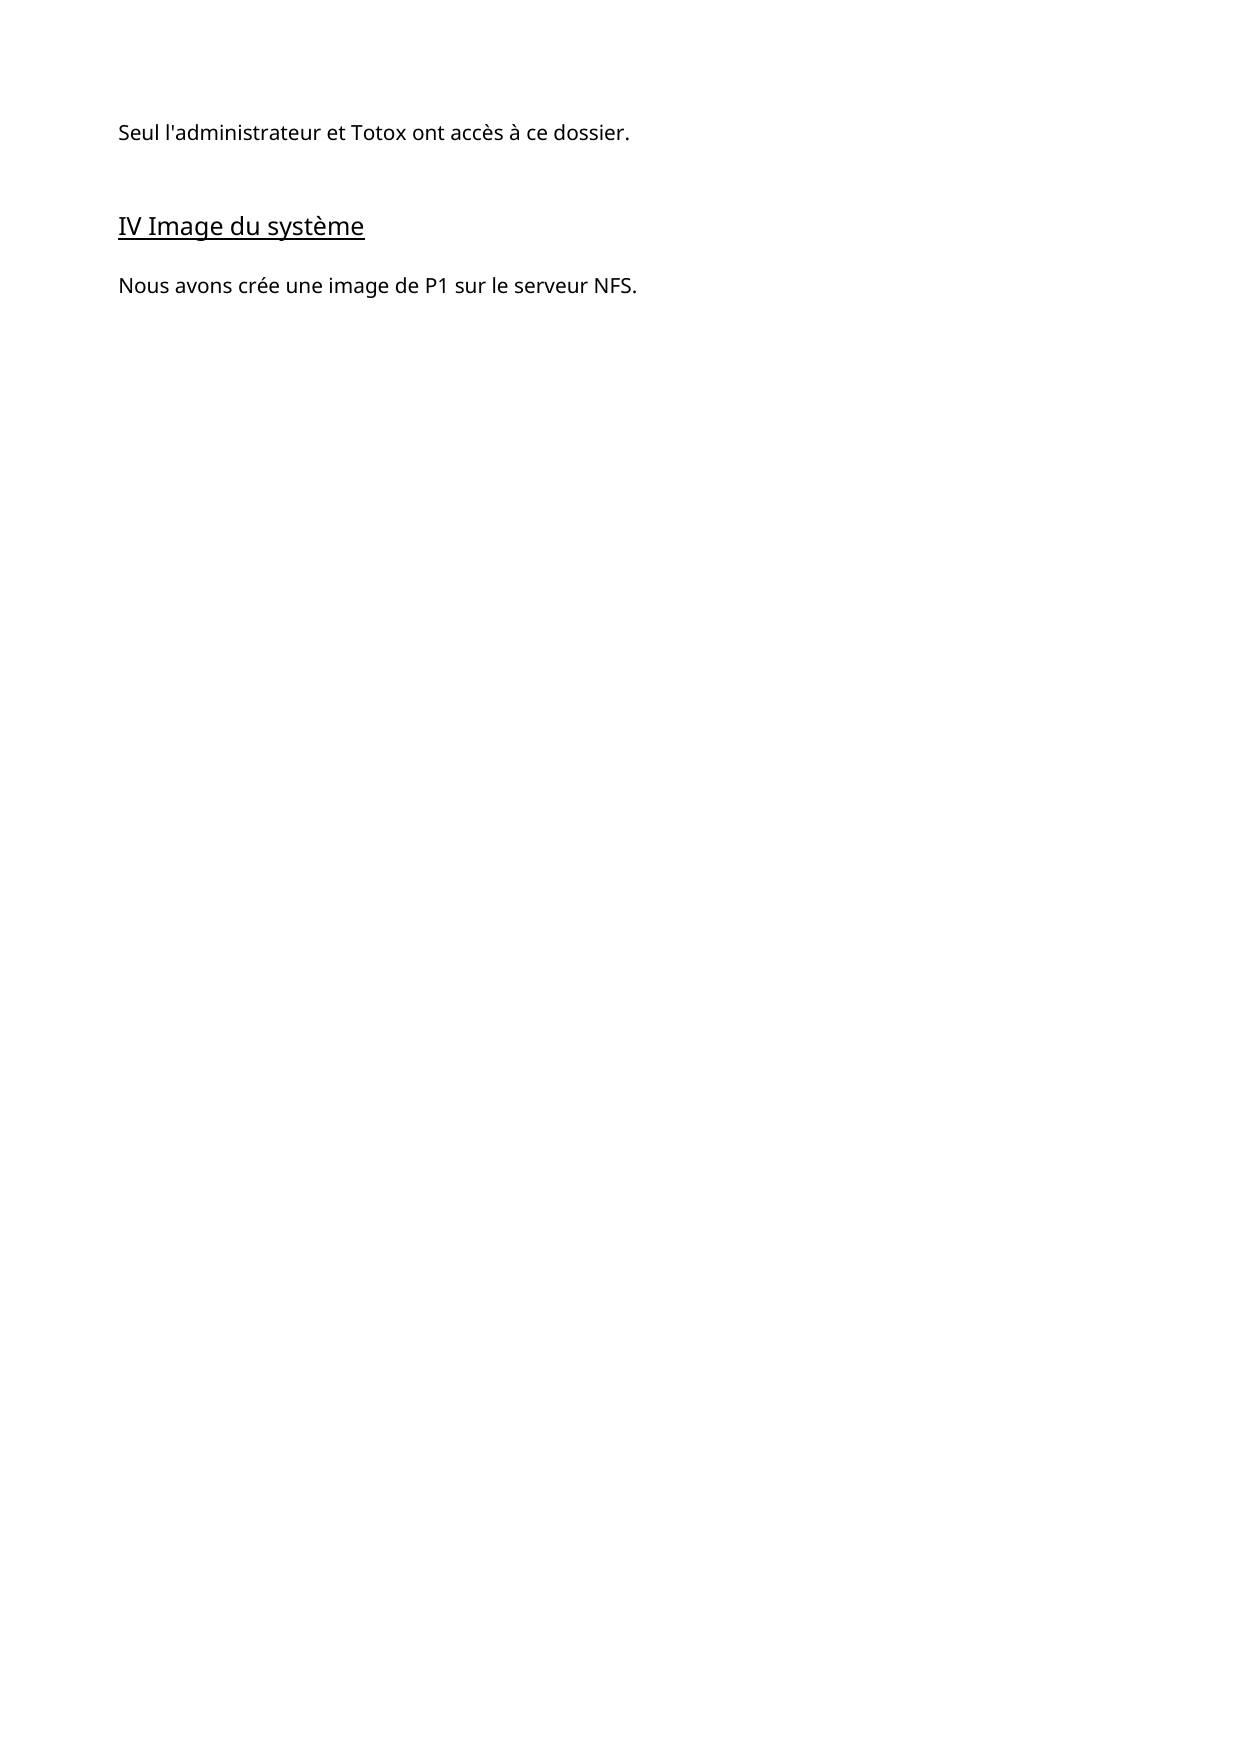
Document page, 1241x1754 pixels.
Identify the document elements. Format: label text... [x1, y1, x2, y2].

text Nous avons crée une image de P1 sur le serveur NFS. [118, 272, 1122, 300]
text Seul l'administrateur et Totox ont accès à ce dossier. [118, 118, 1122, 147]
text IV Image du système [118, 209, 1122, 243]
